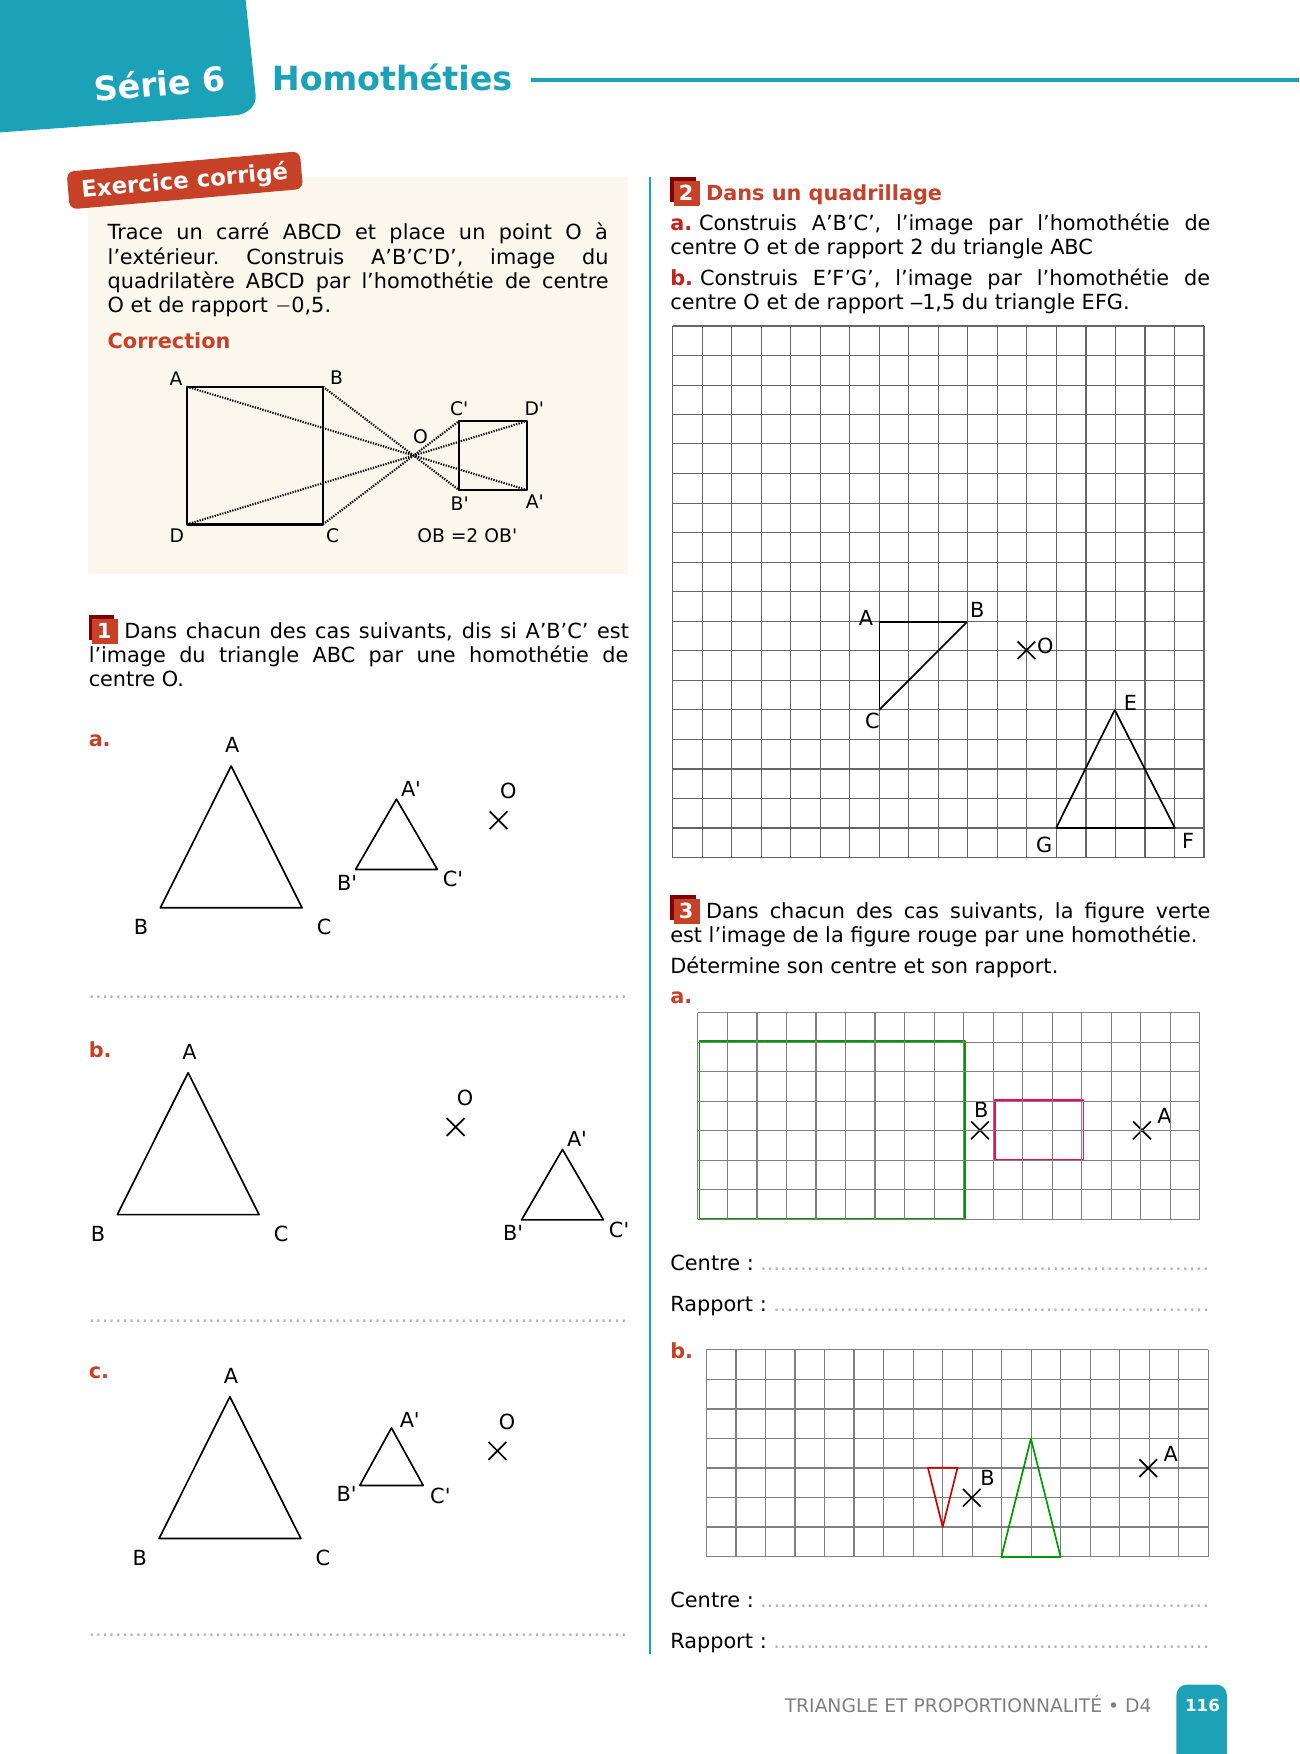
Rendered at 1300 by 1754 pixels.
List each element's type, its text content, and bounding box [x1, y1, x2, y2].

list b. Construis E’F’G’, l’image par l’homothétie de centre O et de rapport –1,5 du triangle EFG. [670, 266, 1211, 314]
text Détermine son centre et son rapport. [670, 954, 1211, 978]
subtitle Dans chacun des cas suivants, dis si A’B’C’ est l’image du triangle ABC par une homothétie de centre O. [88, 615, 629, 692]
subtitle Dans chacun des cas suivants, la figure verte est l’image de la figure rouge par une homothétie. [670, 895, 1211, 948]
list a. Construis A’B’C’, l’image par l’homothétie de centre O et de rapport 2 du triangle ABC [670, 211, 1211, 260]
text Correction [107, 329, 609, 354]
text Rapport : [670, 1275, 1211, 1316]
list Centre : [670, 1234, 1211, 1275]
text Trace un carré ABCD et place un point O à l’extérieur. Construis A’B’C’D’, image du quadrilatère ABCD par l’homothétie de centre O et de rapport −0,5. [107, 220, 609, 317]
list Rapport : [670, 1612, 1211, 1653]
list Centre : [670, 1571, 1211, 1612]
subtitle Dans un quadrillage [696, 177, 1211, 205]
